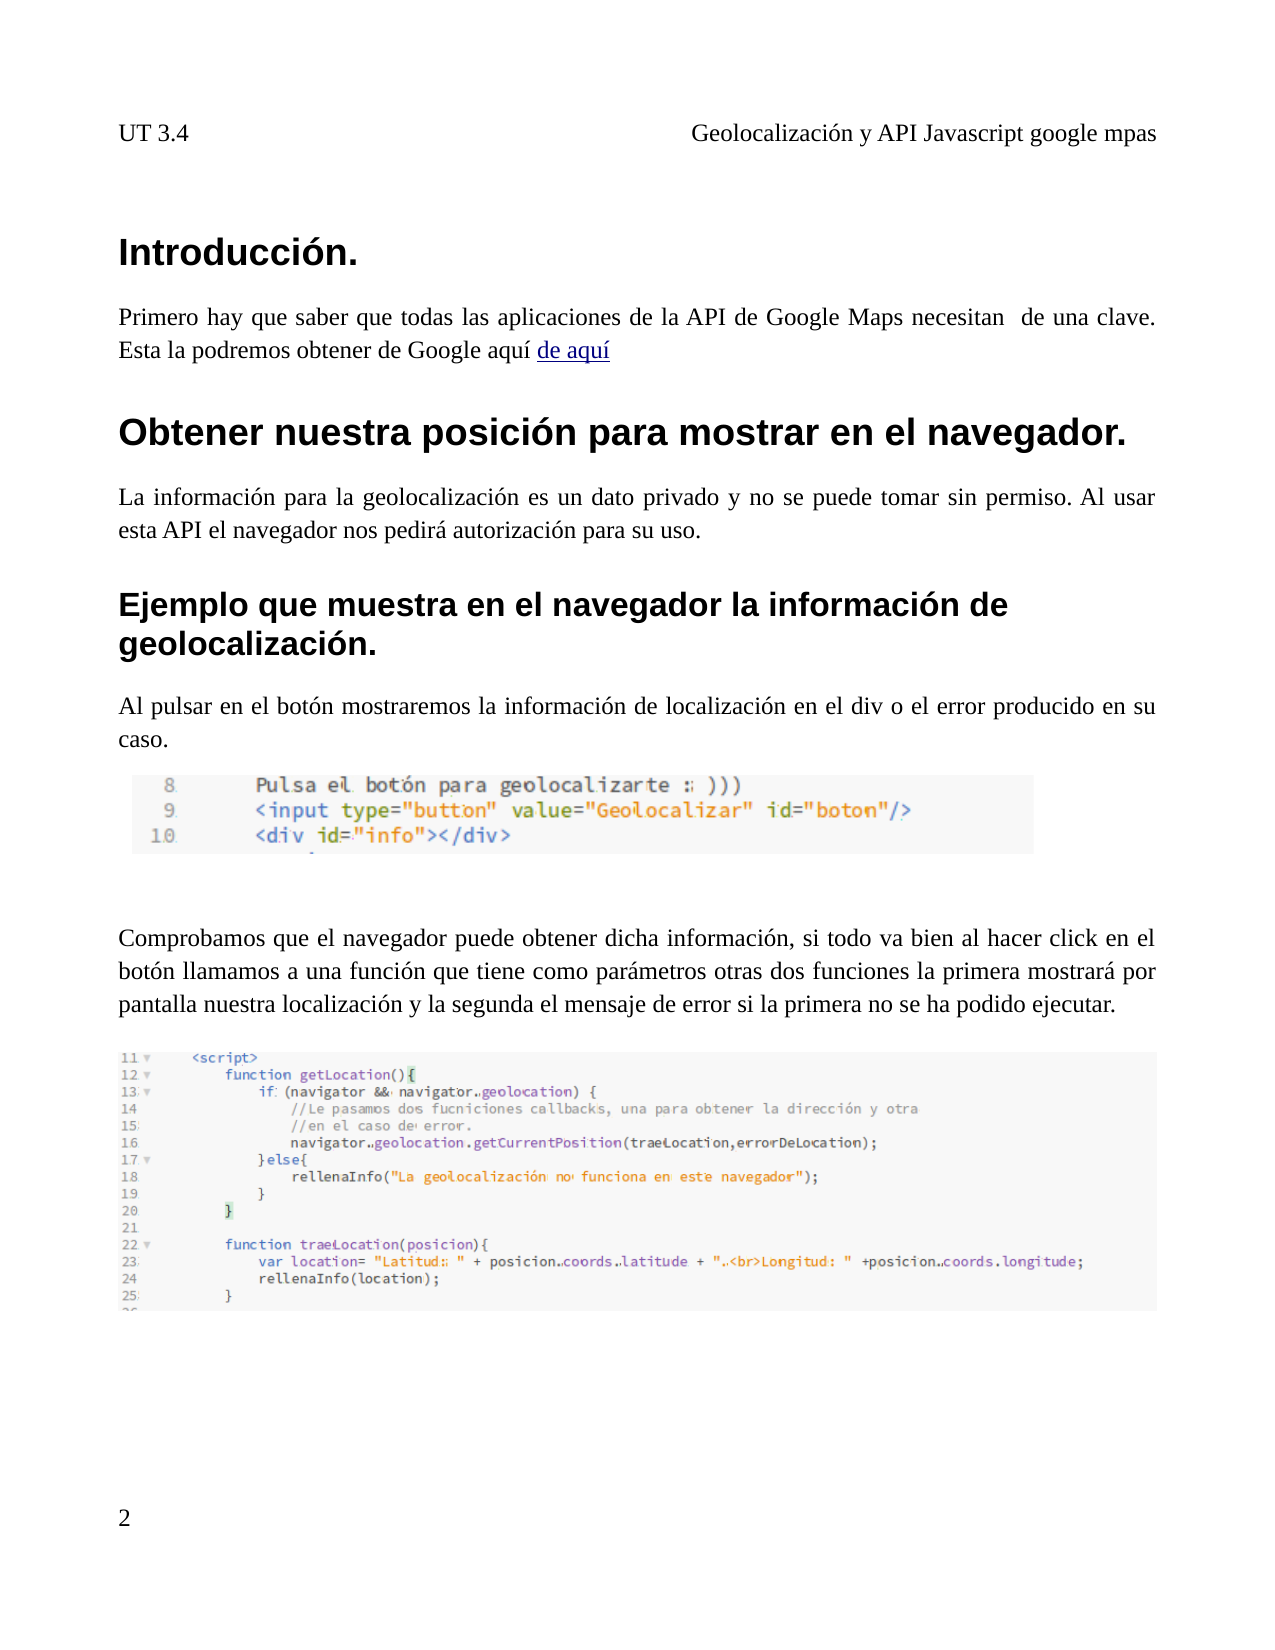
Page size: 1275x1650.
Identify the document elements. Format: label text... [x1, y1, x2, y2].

subtitle Introducción. [118, 230, 1157, 274]
text La información para la geolocalización es un dato privado y no se puede tomar sin permiso. Al usar esta API el navegador nos pedirá autorización para su uso. [118, 482, 1157, 544]
text Primero hay que saber que todas las aplicaciones de la API de Google Maps necesitan de una clave. Esta la podremos obtener de Google aquí de aquí [118, 302, 1157, 364]
picture [118, 1052, 1157, 1311]
text Al pulsar en el botón mostraremos la información de localización en el div o el error producido en su caso. [118, 691, 1157, 753]
subtitle Ejemplo que muestra en el navegador la información de geolocalización. [118, 585, 1157, 663]
subtitle Obtener nuestra posición para mostrar en el navegador. [118, 410, 1157, 453]
text Comprobamos que el navegador puede obtener dicha información, si todo va bien al hacer click en el botón llamamos a una función que tiene como parámetros otras dos funciones la primera mostrará por pantalla nuestra localización y la segunda el mensaje de error si la primera no se ha podido ejecutar. [118, 923, 1157, 1018]
picture [132, 775, 1034, 854]
